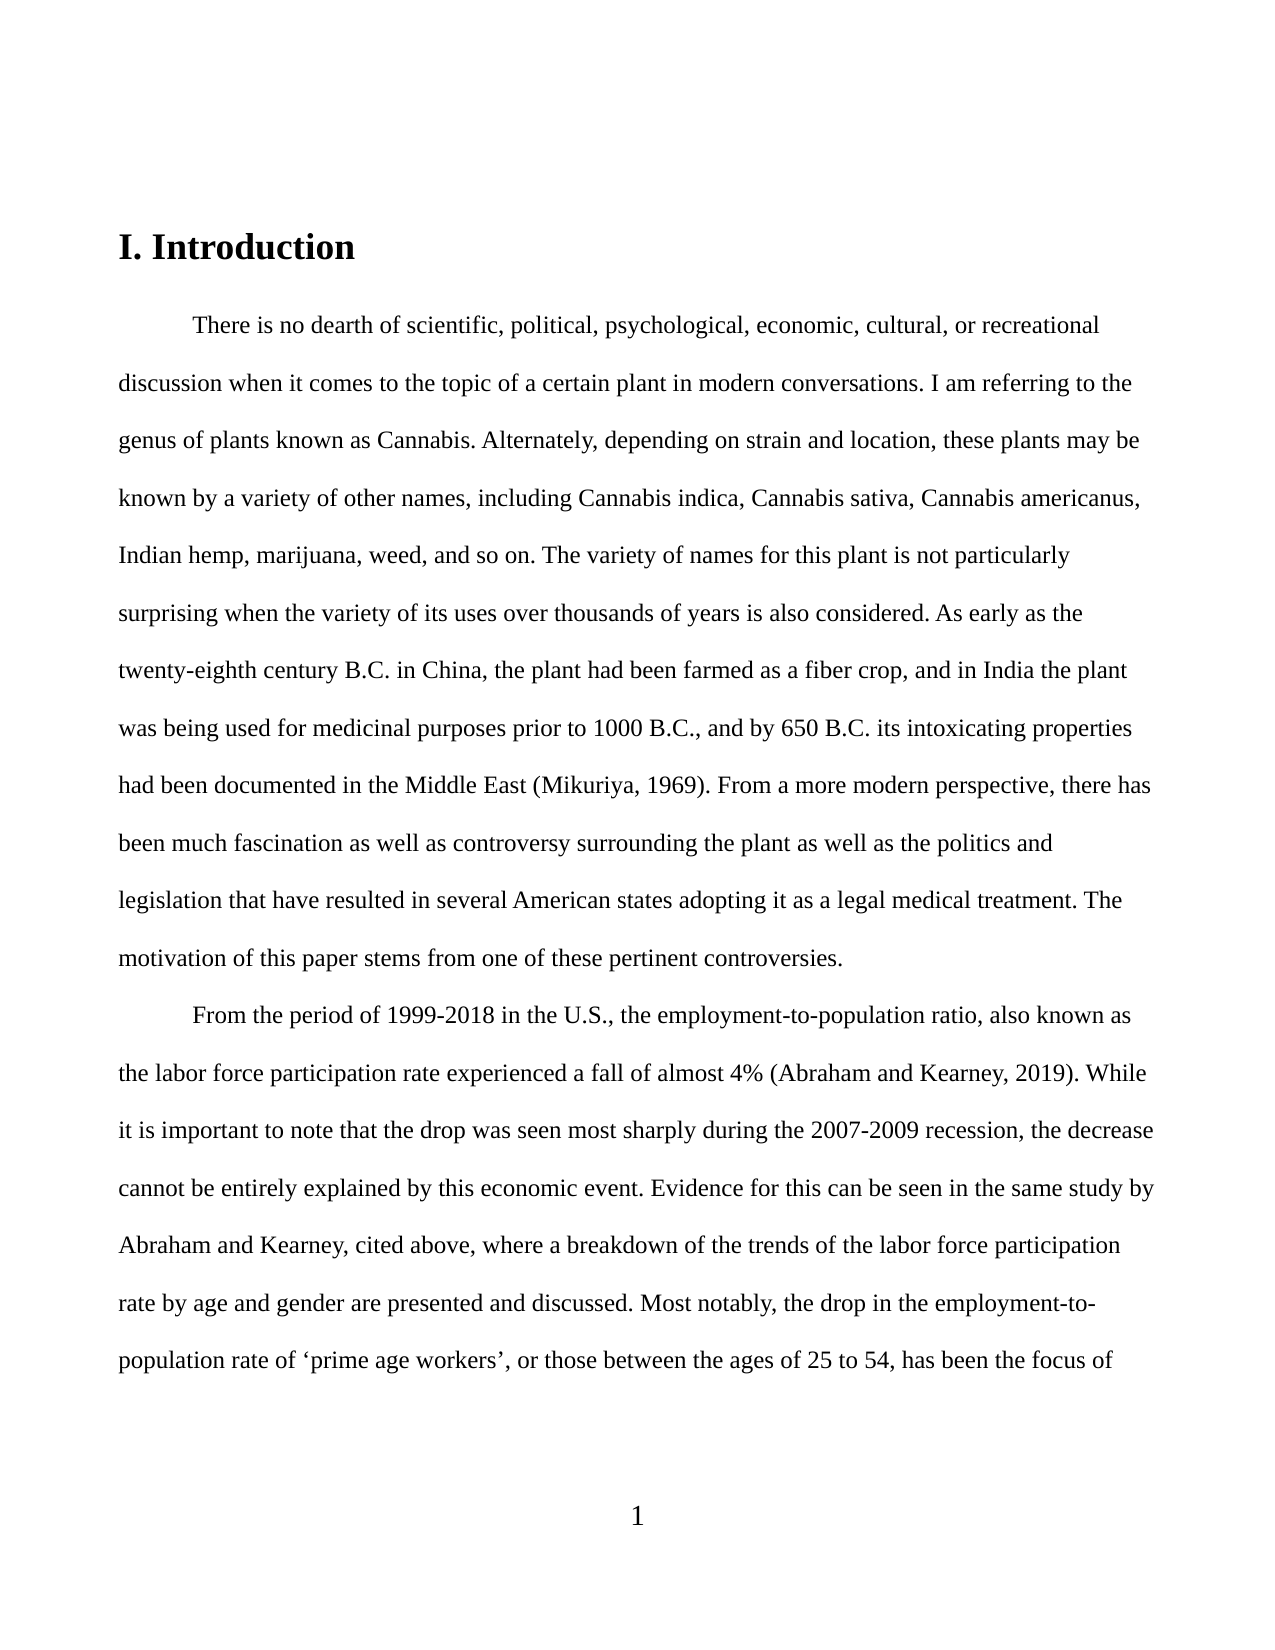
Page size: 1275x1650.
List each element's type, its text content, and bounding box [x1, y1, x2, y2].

text From the period of 1999-2018 in the U.S., the employment-to-population ratio, also known as the labor force participation rate experienced a fall of almost 4% (Abraham and Kearney, 2019). While it is important to note that the drop was seen most sharply during the 2007-2009 recession, the decrease cannot be entirely explained by this economic event. Evidence for this can be seen in the same study by Abraham and Kearney, cited above, where a breakdown of the trends of the labor force participation rate by age and gender are presented and discussed. Most notably, the drop in the employment-to-population rate of ‘prime age workers’, or those between the ages of 25 to 54, has been the focus of [118, 1001, 1157, 1374]
text There is no dearth of scientific, political, psychological, economic, cultural, or recreational discussion when it comes to the topic of a certain plant in modern conversations. I am referring to the genus of plants known as Cannabis. Alternately, depending on strain and location, these plants may be known by a variety of other names, including Cannabis indica, Cannabis sativa, Cannabis americanus, Indian hemp, marijuana, weed, and so on. The variety of names for this plant is not particularly surprising when the variety of its uses over thousands of years is also considered. As early as the twenty-eighth century B.C. in China, the plant had been farmed as a fiber crop, and in India the plant was being used for medicinal purposes prior to 1000 B.C., and by 650 B.C. its intoxicating properties had been documented in the Middle East (Mikuriya, 1969). From a more modern perspective, there has been much fascination as well as controversy surrounding the plant as well as the politics and legislation that have resulted in several American states adopting it as a legal medical treatment. The motivation of this paper stems from one of these pertinent controversies. [118, 311, 1157, 972]
text I. Introduction [118, 224, 1157, 267]
